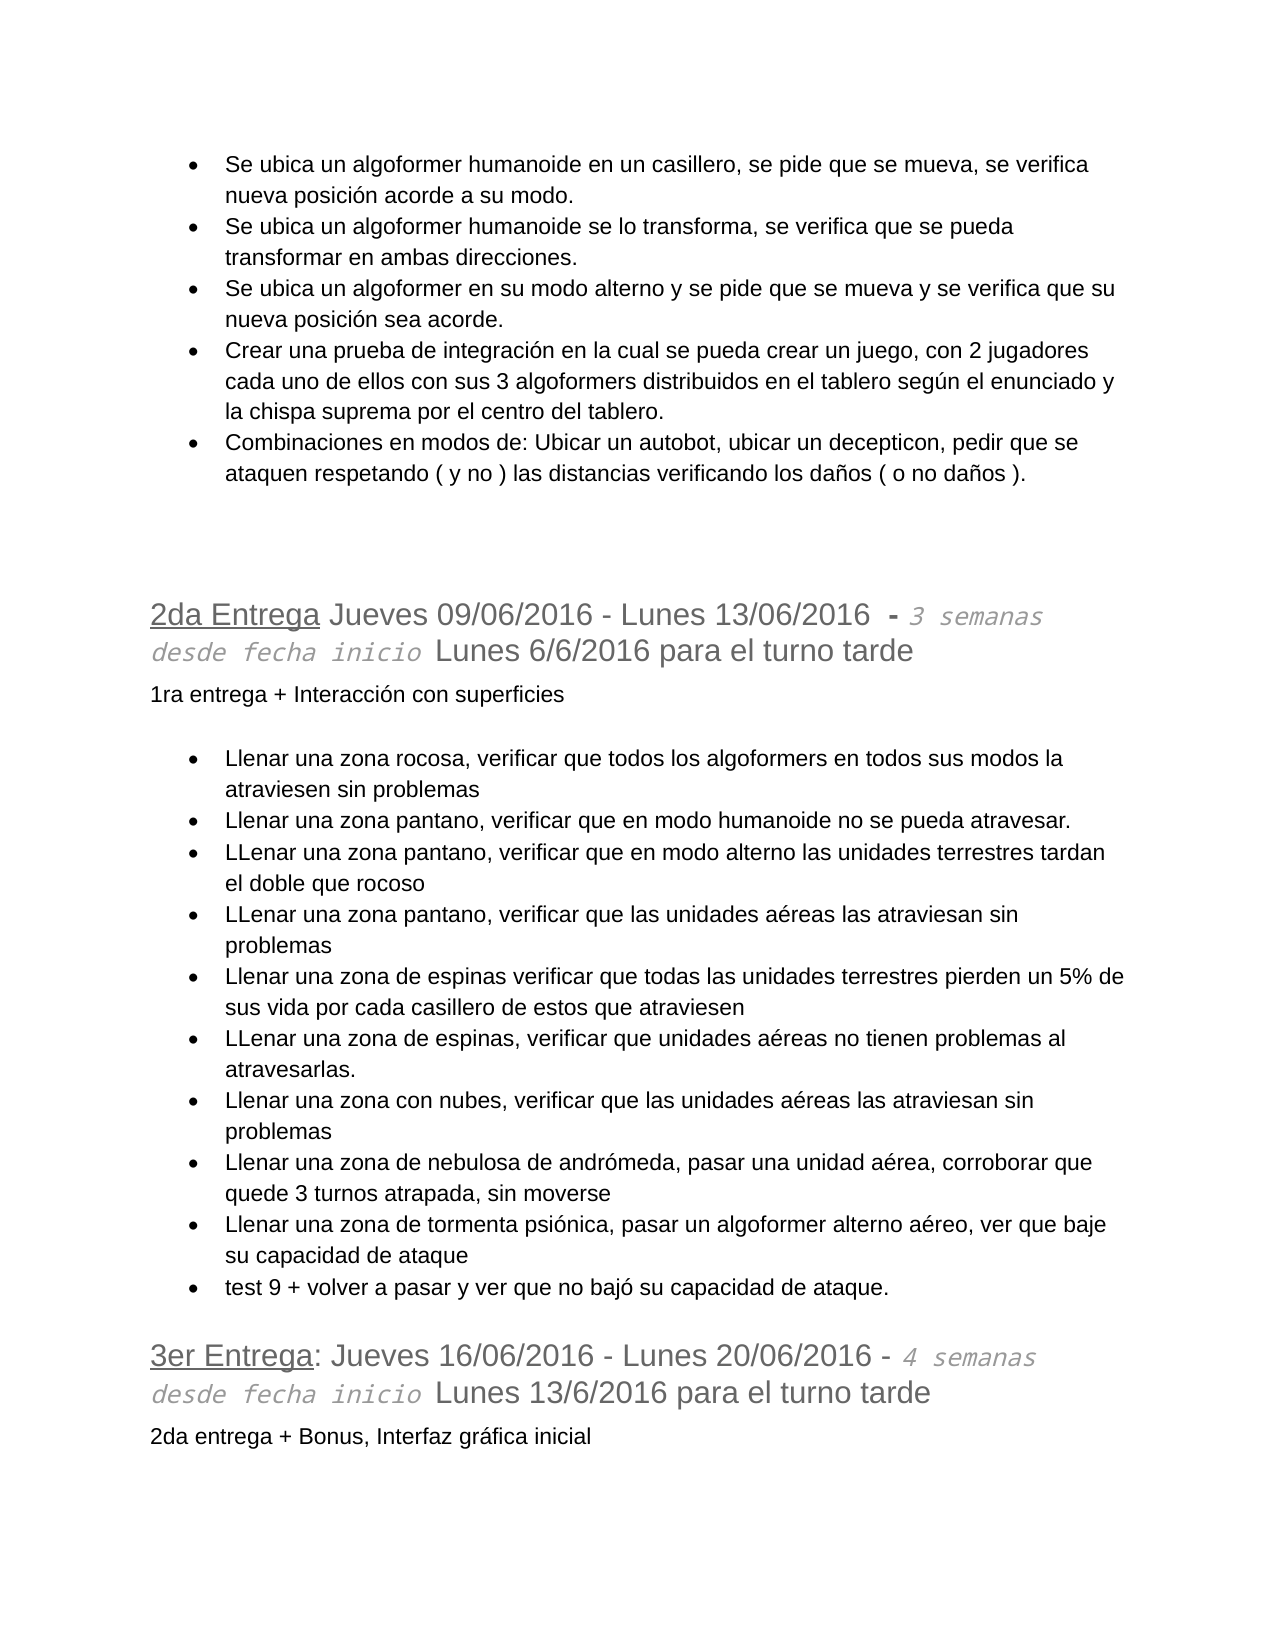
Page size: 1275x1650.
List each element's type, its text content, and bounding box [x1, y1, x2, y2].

list LLenar una zona pantano, verificar que las unidades aéreas las atraviesan sin problemas [187, 900, 1125, 958]
list Combinaciones en modos de: Ubicar un autobot, ubicar un decepticon, pedir que se ataquen respetando ( y no ) las distancias verificando los daños ( o no daños ). [187, 428, 1125, 487]
list Llenar una zona rocosa, verificar que todos los algoformers en todos sus modos la atraviesen sin problemas [187, 744, 1125, 802]
text 3er Entrega: Jueves 16/06/2016 - Lunes 20/06/2016 - 4 semanas desde fecha inicio Lunes 13/6/2016 para el turno tarde [150, 1337, 1125, 1410]
list Se ubica un algoformer humanoide se lo transforma, se verifica que se pueda transformar en ambas direcciones. [187, 212, 1125, 270]
list Se ubica un algoformer humanoide en un casillero, se pide que se mueva, se verifica nueva posición acorde a su modo. [187, 150, 1125, 208]
list Se ubica un algoformer en su modo alterno y se pide que se mueva y se verifica que su nueva posición sea acorde. [187, 274, 1125, 332]
list Crear una prueba de integración en la cual se pueda crear un juego, con 2 jugadores cada uno de ellos con sus 3 algoformers distribuidos en el tablero según el enunciado y la chispa suprema por el centro del tablero. [187, 336, 1125, 425]
list Llenar una zona de espinas verificar que todas las unidades terrestres pierden un 5% de sus vida por cada casillero de estos que atraviesen [187, 962, 1125, 1020]
list Llenar una zona pantano, verificar que en modo humanoide no se pueda atravesar. [187, 806, 1125, 834]
text 1ra entrega + Interacción con superficies [150, 681, 1125, 708]
list LLenar una zona de espinas, verificar que unidades aéreas no tienen problemas al atravesarlas. [187, 1024, 1125, 1082]
list Llenar una zona con nubes, verificar que las unidades aéreas las atraviesan sin problemas [187, 1086, 1125, 1144]
list Llenar una zona de tormenta psiónica, pasar un algoformer alterno aéreo, ver que baje su capacidad de ataque [187, 1211, 1125, 1269]
list LLenar una zona pantano, verificar que en modo alterno las unidades terrestres tardan el doble que rocoso [187, 838, 1125, 896]
list test 9 + volver a pasar y ver que no bajó su capacidad de ataque. [187, 1273, 1125, 1301]
text 2da Entrega Jueves 09/06/2016 - Lunes 13/06/2016 - 3 semanas desde fecha inicio Lunes 6/6/2016 para el turno tarde [150, 596, 1125, 669]
list Llenar una zona de nebulosa de andrómeda, pasar una unidad aérea, corroborar que quede 3 turnos atrapada, sin moverse [187, 1148, 1125, 1207]
text 2da entrega + Bonus, Interfaz gráfica inicial [150, 1423, 1125, 1449]
